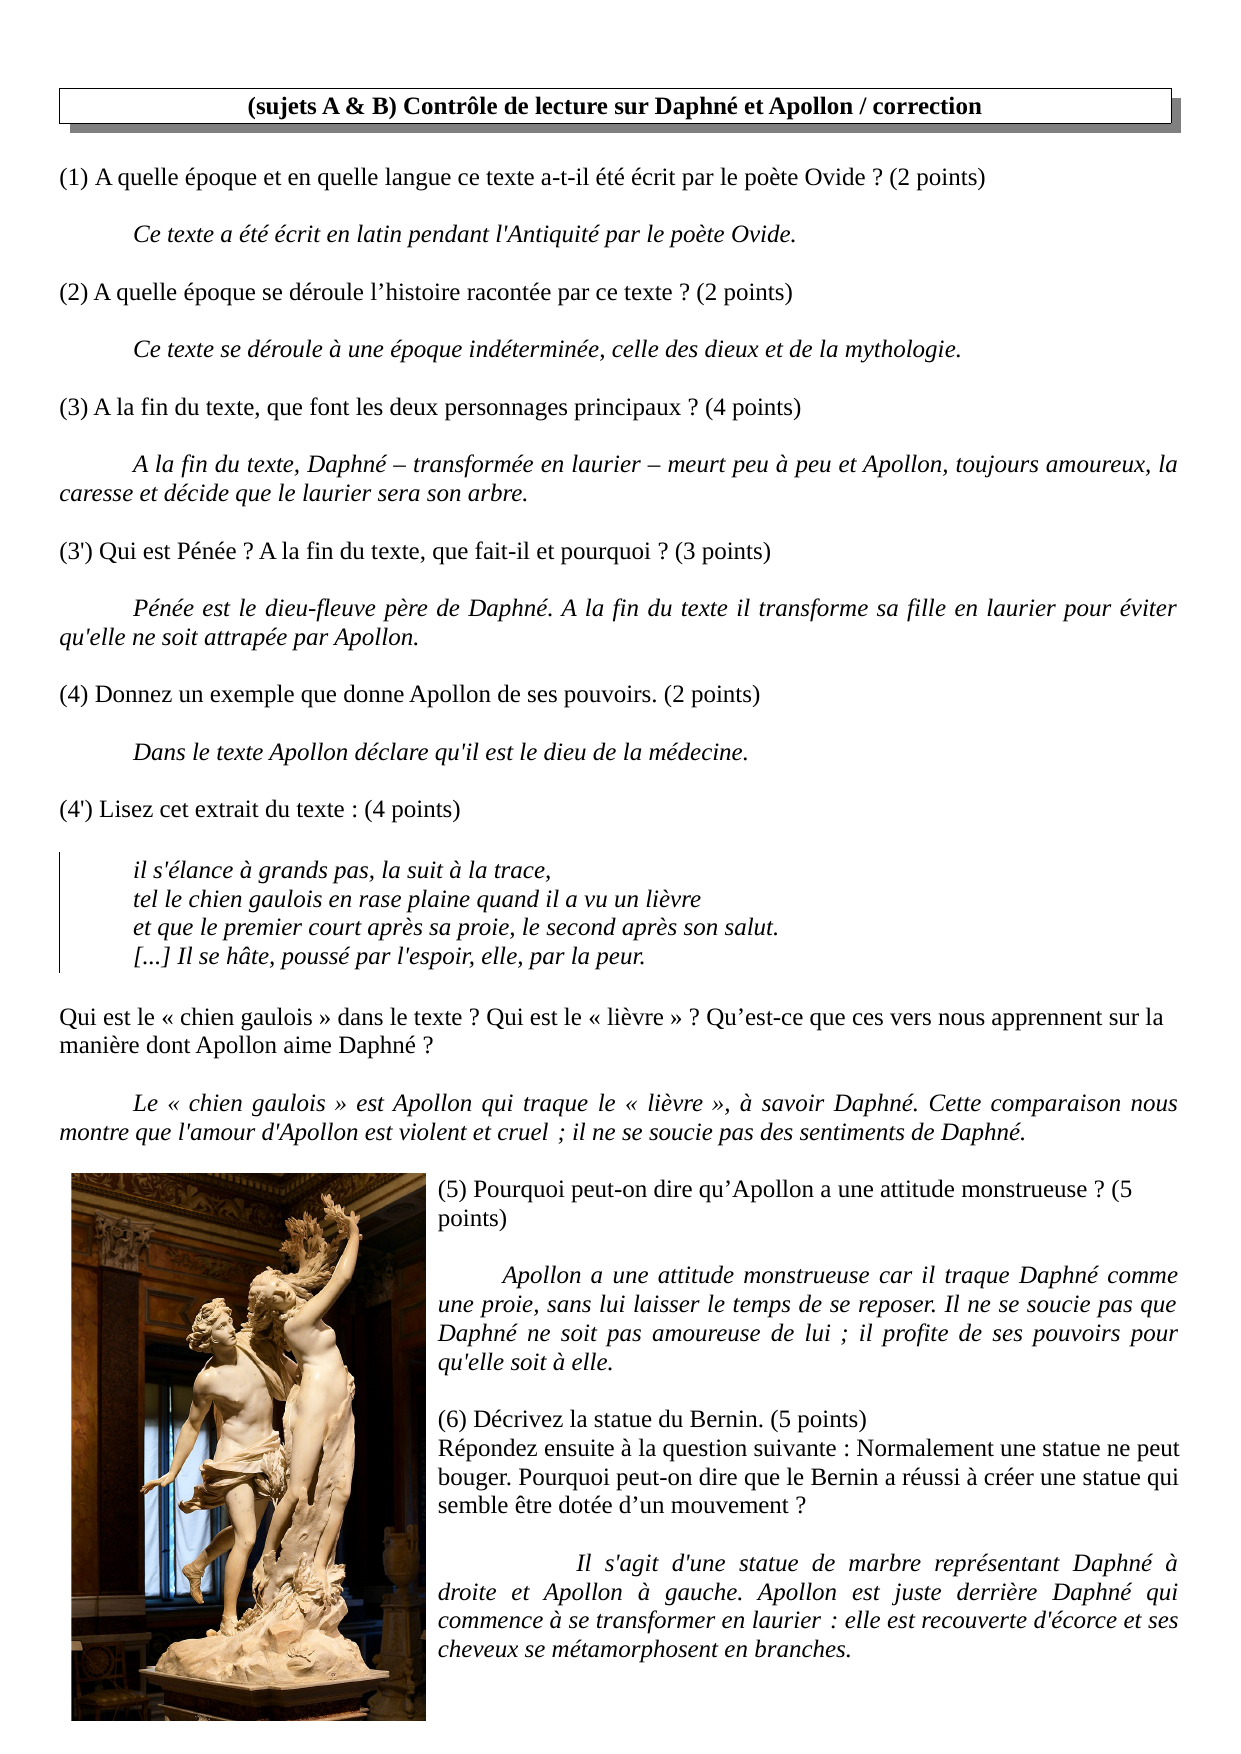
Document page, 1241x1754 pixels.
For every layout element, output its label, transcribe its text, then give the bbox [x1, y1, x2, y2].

text (sujets A & B) Contrôle de lecture sur Daphné et Apollon / correction [60, 89, 1171, 123]
text Dans le texte Apollon déclare qu'il est le dieu de la médecine. [59, 737, 1181, 766]
text Il s'agit d'une statue de marbre représentant Daphné à droite et Apollon à gauche. Apollon est juste derrière Daphné qui commence à se transformer en laurier : elle est recouverte d'écorce et ses cheveux se métamorphosent en branches. [426, 1548, 1181, 1663]
text Ce texte a été écrit en latin pendant l'Antiquité par le poète Ovide. [59, 219, 1181, 248]
text [...] Il se hâte, poussé par l'espoir, elle, par la peur. [60, 941, 1181, 973]
text (5) Pourquoi peut-on dire qu’Apollon a une attitude monstrueuse ? (5 points) [426, 1174, 1181, 1232]
text Qui est le « chien gaulois » dans le texte ? Qui est le « lièvre » ? Qu’est-ce que ces vers nous apprennent sur la manière dont Apollon aime Daphné ? [59, 1002, 1181, 1059]
text il s'élance à grands pas, la suit à la trace, [60, 852, 1181, 884]
text (3) A la fin du texte, que font les deux personnages principaux ? (4 points) [59, 392, 1181, 421]
text (4') Lisez cet extrait du texte : (4 points) [59, 794, 1181, 823]
picture [71, 1173, 426, 1721]
text (3') Qui est Pénée ? A la fin du texte, que fait-il et pourquoi ? (3 points) [59, 536, 1181, 564]
text A la fin du texte, Daphné – transformée en laurier – meurt peu à peu et Apollon, toujours amoureux, la caresse et décide que le laurier sera son arbre. [59, 449, 1181, 507]
text Répondez ensuite à la question suivante : Normalement une statue ne peut bouger. Pourquoi peut-on dire que le Bernin a réussi à créer une statue qui semble être dotée d’un mouvement ? [426, 1433, 1181, 1519]
text (6) Décrivez la statue du Bernin. (5 points) [426, 1404, 1181, 1433]
text Pénée est le dieu-fleuve père de Daphné. A la fin du texte il transforme sa fille en laurier pour éviter qu'elle ne soit attrapée par Apollon. [59, 593, 1181, 651]
text et que le premier court après sa proie, le second après son salut. [60, 912, 1181, 941]
text (1) A quelle époque et en quelle langue ce texte a-t-il été écrit par le poète Ovide ? (2 points) [59, 162, 1181, 191]
text Apollon a une attitude monstrueuse car il traque Daphné comme une proie, sans lui laisser le temps de se reposer. Il ne se soucie pas que Daphné ne soit pas amoureuse de lui ; il profite de ses pouvoirs pour qu'elle soit à elle. [426, 1260, 1181, 1375]
text (2) A quelle époque se déroule l’histoire racontée par ce texte ? (2 points) [59, 277, 1181, 306]
text tel le chien gaulois en rase plaine quand il a vu un lièvre [60, 884, 1181, 912]
text Le « chien gaulois » est Apollon qui traque le « lièvre », à savoir Daphné. Cette comparaison nous montre que l'amour d'Apollon est violent et cruel ; il ne se soucie pas des sentiments de Daphné. [59, 1088, 1181, 1145]
text Ce texte se déroule à une époque indéterminée, celle des dieux et de la mythologie. [59, 334, 1181, 363]
text (4) Donnez un exemple que donne Apollon de ses pouvoirs. (2 points) [59, 679, 1181, 708]
